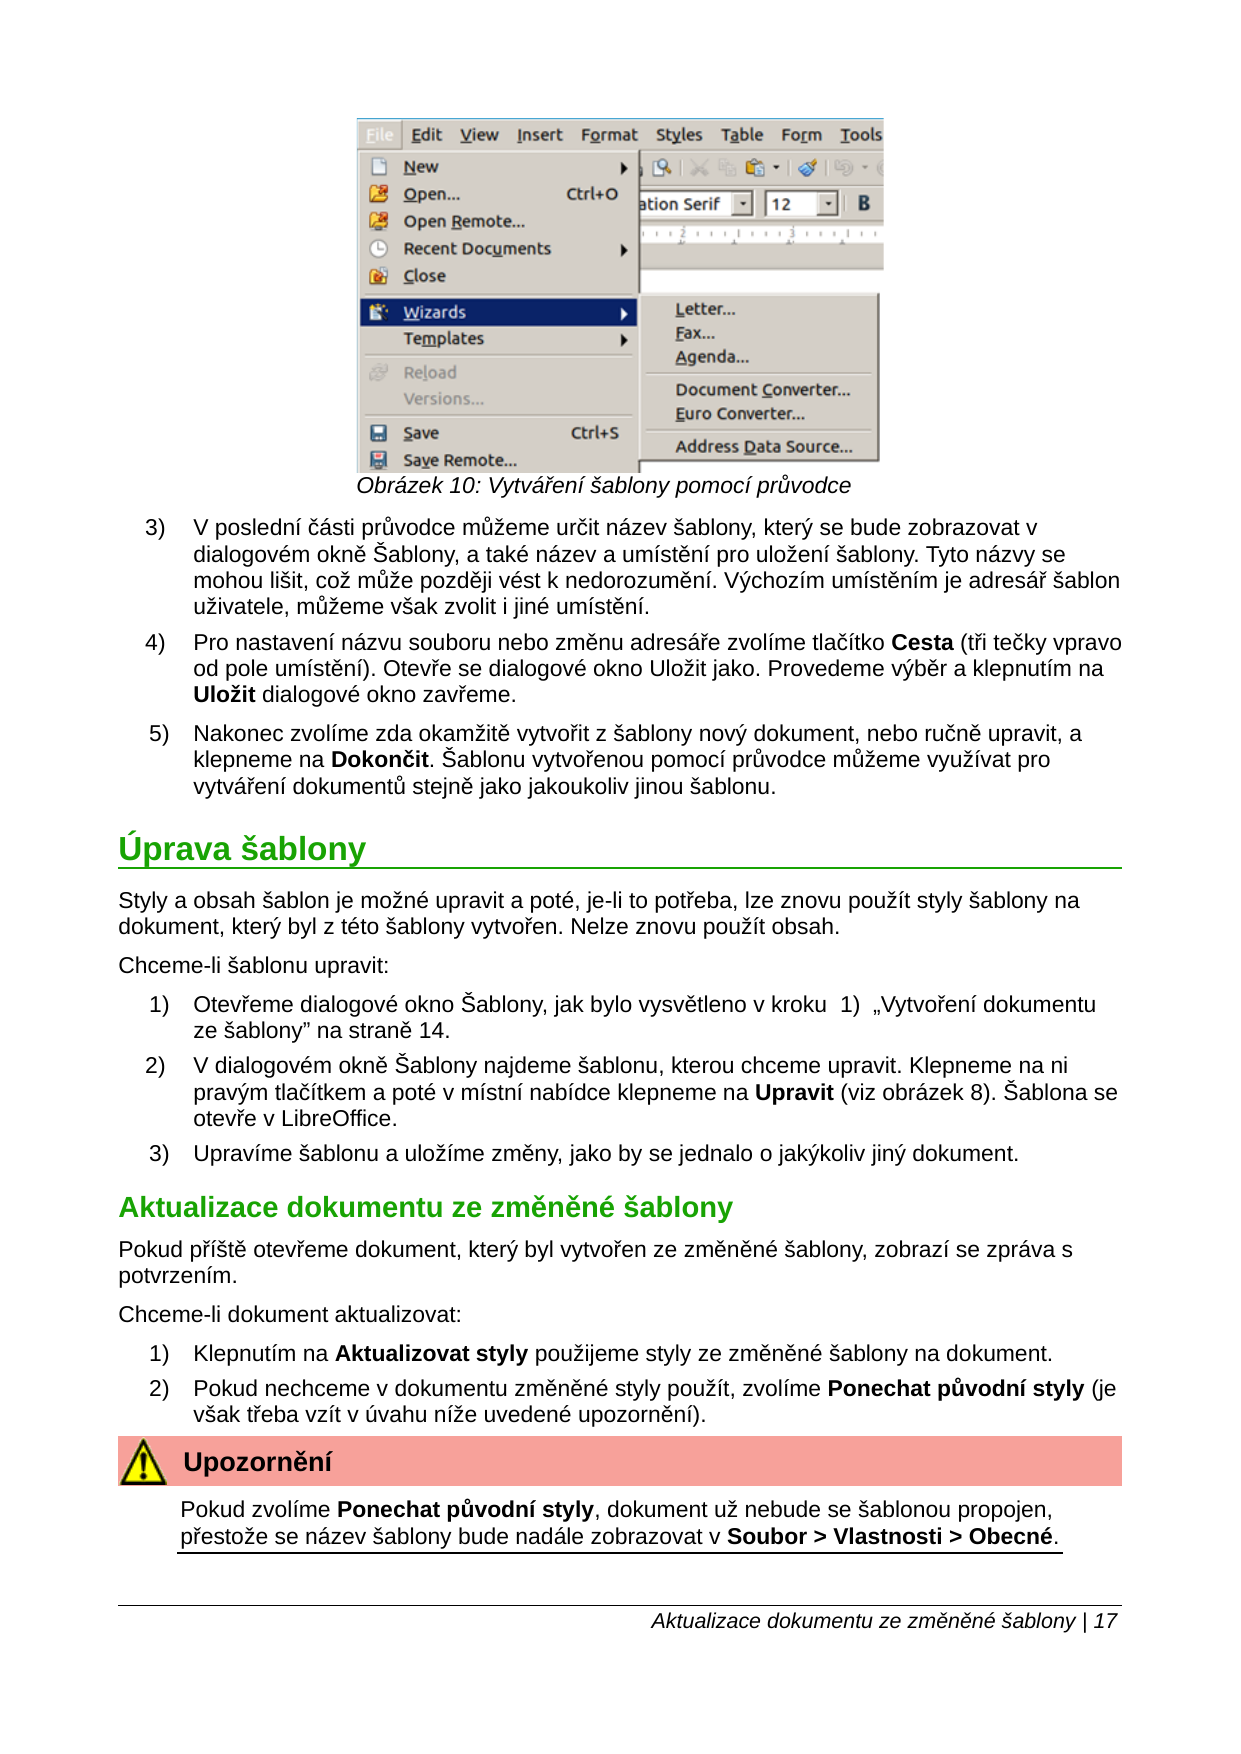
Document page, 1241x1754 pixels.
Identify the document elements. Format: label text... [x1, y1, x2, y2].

list Otevřeme dialogové okno Šablony, jak bylo vysvětleno v kroku 1 „Vytvoření dokumentu ze šablony” na straně 14. [169, 991, 1122, 1043]
text Chceme-li dokument aktualizovat: [118, 1301, 1122, 1327]
text Pokud příště otevřeme dokument, který byl vytvořen ze změněné šablony, zobrazí se zpráva s potvrzením. [118, 1236, 1122, 1288]
subtitle Úprava šablony [118, 828, 1122, 867]
text Obrázek 10: Vytváření šablony pomocí průvodce [356, 473, 884, 499]
list V poslední části průvodce můžeme určit název šablony, který se bude zobrazovat v dialogovém okně Šablony, a také název a umístění pro uložení šablony. Tyto názvy se mohou lišit, což může později vést k nedorozumění. Výchozím umístěním je adresář šablon uživatele, můžeme však zvolit i jiné umístění. [165, 514, 1122, 619]
list Pokud nechceme v dokumentu změněné styly použít, zvolíme Ponechat původní styly (je však třeba vzít v úvahu níže uvedené upozornění). [169, 1375, 1122, 1428]
picture [119, 1437, 167, 1485]
picture [356, 118, 884, 473]
list Upravíme šablonu a uložíme změny, jako by se jednalo o jakýkoliv jiný dokument. [169, 1140, 1122, 1167]
list Pro nastavení názvu souboru nebo změnu adresáře zvolíme tlačítko Cesta (tři tečky vpravo od pole umístění). Otevře se dialogové okno Uložit jako. Provedeme výběr a klepnutím na Uložit dialogové okno zavřeme. [165, 628, 1122, 707]
list Nakonec zvolíme zda okamžitě vytvořit z šablony nový dokument, nebo ručně upravit, a klepneme na Dokončit. Šablonu vytvořenou pomocí průvodce můžeme využívat pro vytváření dokumentů stejně jako jakoukoliv jinou šablonu. [169, 720, 1122, 799]
text Styly a obsah šablon je možné upravit a poté, je-li to potřeba, lze znovu použít styly šablony na dokument, který byl z této šablony vytvořen. Nelze znovu použít obsah. [118, 887, 1122, 939]
subtitle Upozornění [118, 1436, 1122, 1486]
list Klepnutím na Aktualizovat styly použijeme styly ze změněné šablony na dokument. [169, 1340, 1122, 1366]
list Chceme-li šablonu upravit: [118, 952, 1122, 978]
subtitle Aktualizace dokumentu ze změněné šablony [118, 1190, 1122, 1224]
text Pokud zvolíme Ponechat původní styly, dokument už nebude se šablonou propojen, přestože se název šablony bude nadále zobrazovat v Soubor > Vlastnosti > Obecné. [177, 1493, 1063, 1552]
list V dialogovém okně Šablony najdeme šablonu, kterou chceme upravit. Klepneme na ni pravým tlačítkem a poté v místní nabídce klepneme na Upravit (viz obrázek 8). Šablona se otevře v LibreOffice. [165, 1052, 1122, 1131]
